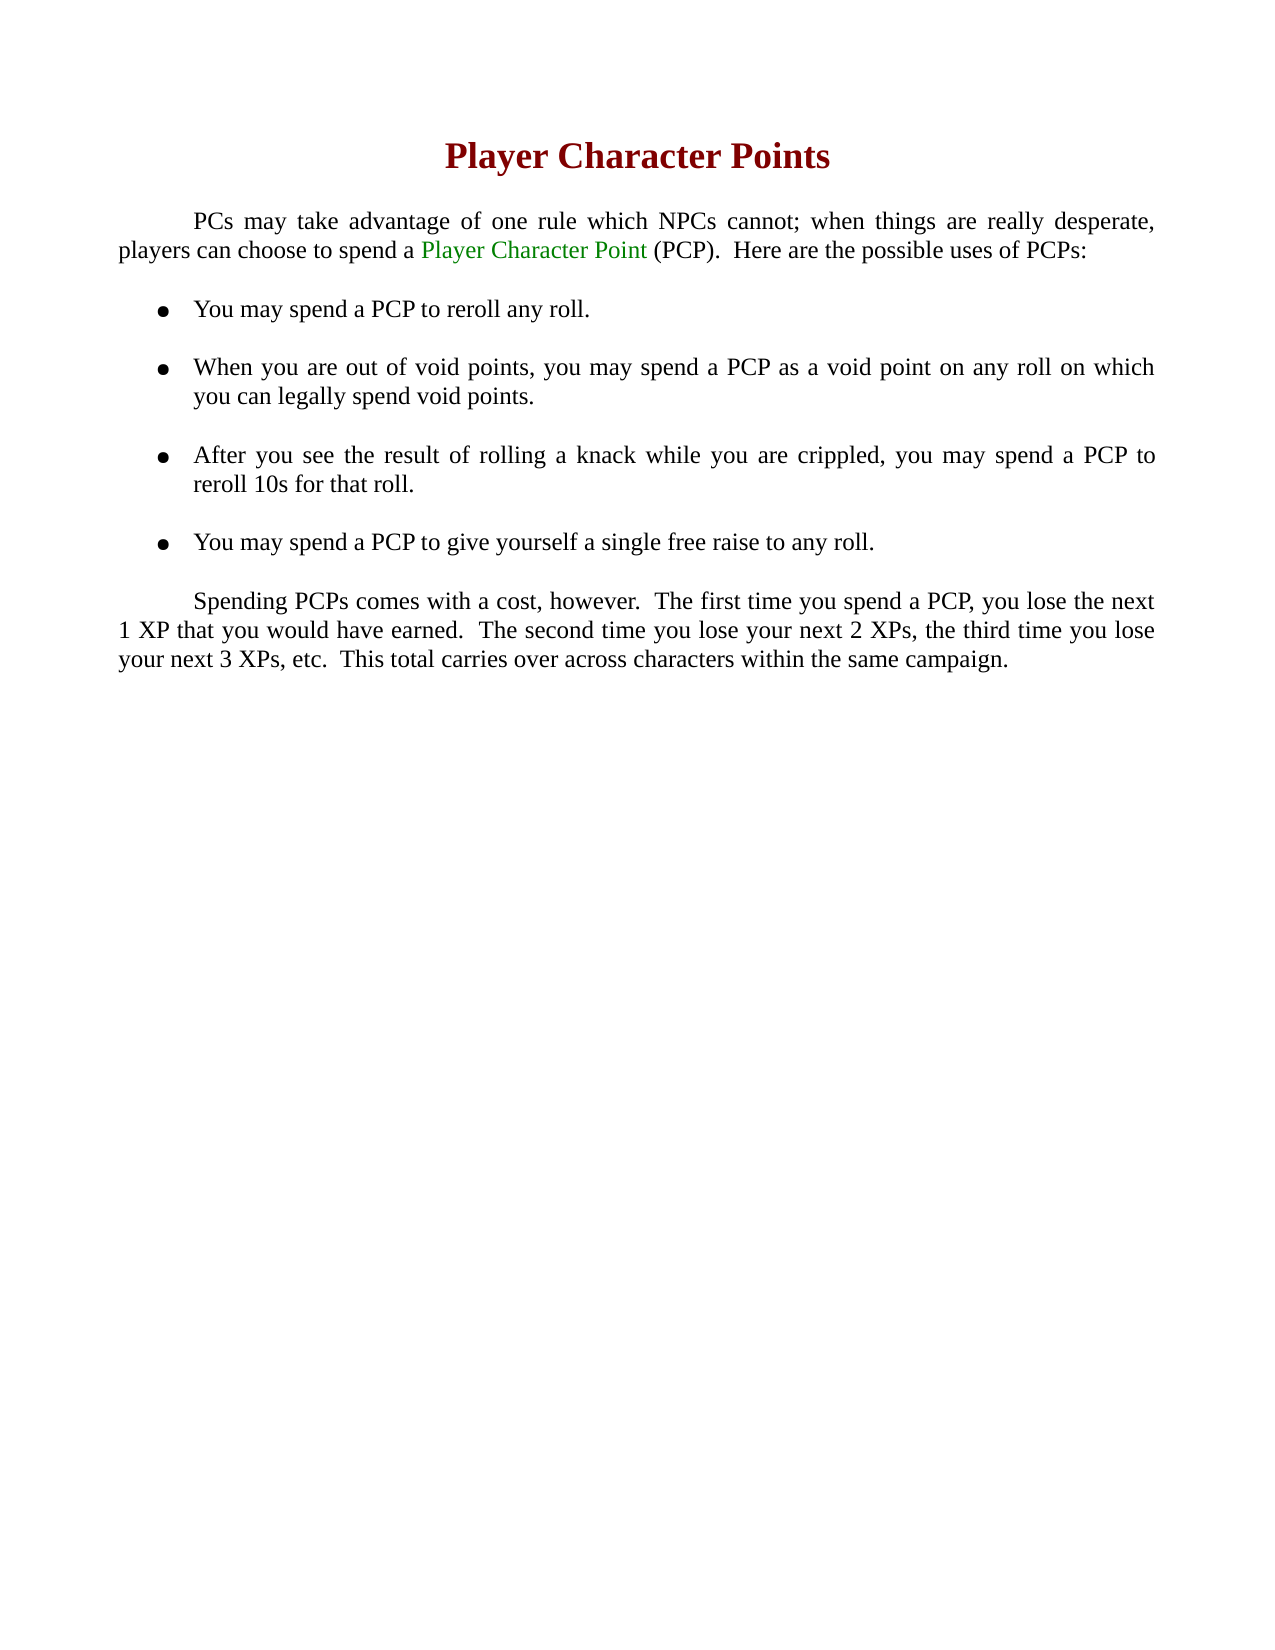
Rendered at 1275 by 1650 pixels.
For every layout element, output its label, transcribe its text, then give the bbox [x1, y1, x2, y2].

list After you see the result of rolling a knack while you are crippled, you may spend a PCP to reroll 10s for that roll. [156, 440, 1157, 497]
list You may spend a PCP to reroll any roll. [156, 294, 1157, 322]
text PCs may take advantage of one rule which NPCs cannot; when things are really desperate, players can choose to spend a Player Character Point (PCP). Here are the possible uses of PCPs: [118, 206, 1157, 264]
text Player Character Points [118, 133, 1157, 176]
text Spending PCPs comes with a cost, however. The first time you spend a PCP, you lose the next 1 XP that you would have earned. The second time you lose your next 2 XPs, the third time you lose your next 3 XPs, etc. This total carries over across characters within the same campaign. [118, 586, 1157, 672]
list You may spend a PCP to give yourself a single free raise to any roll. [156, 527, 1157, 556]
list When you are out of void points, you may spend a PCP as a void point on any roll on which you can legally spend void points. [156, 352, 1157, 410]
